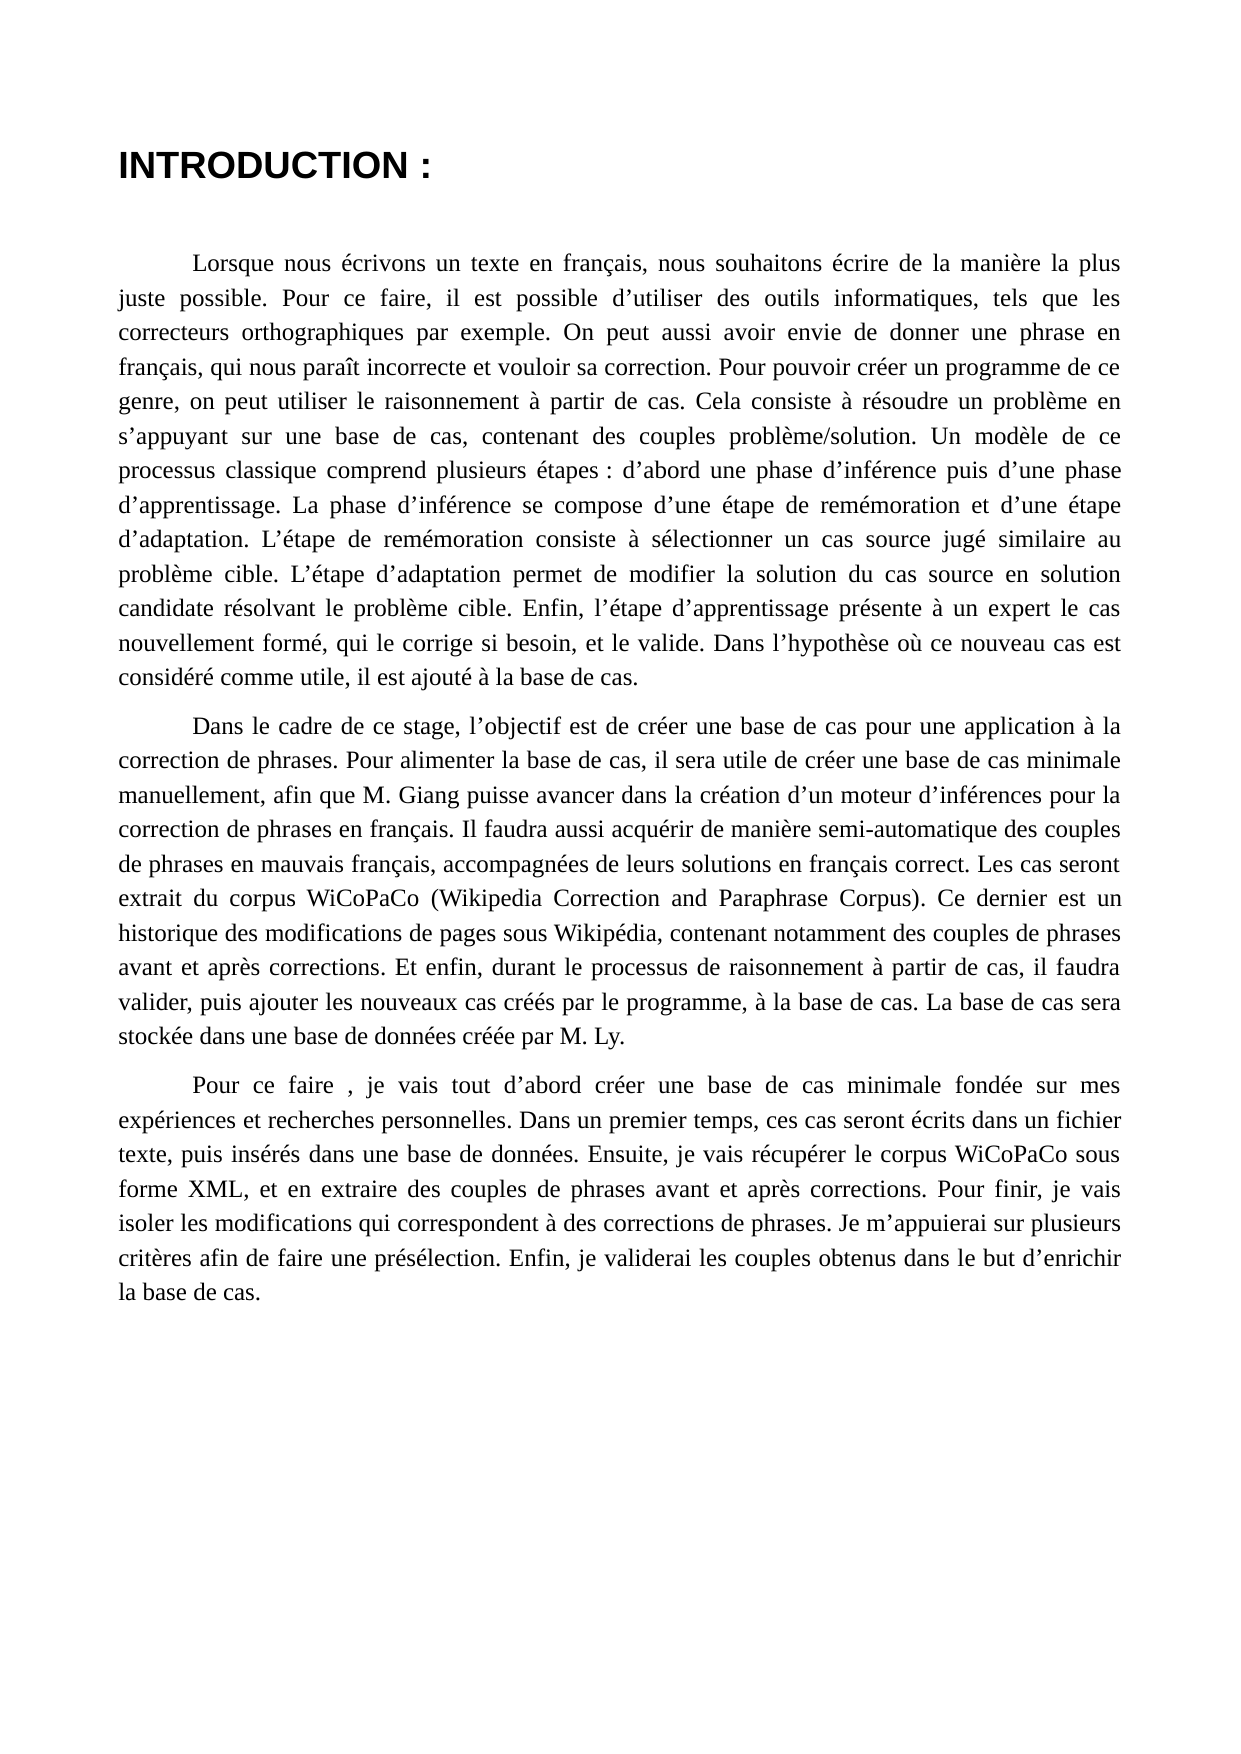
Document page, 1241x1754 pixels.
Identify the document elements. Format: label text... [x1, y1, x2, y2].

text Lorsque nous écrivons un texte en français, nous souhaitons écrire de la manière la plus juste possible. Pour ce faire, il est possible d’utiliser des outils informatiques, tels que les correcteurs orthographiques par exemple. On peut aussi avoir envie de donner une phrase en français, qui nous paraît incorrecte et vouloir sa correction. Pour pouvoir créer un programme de ce genre, on peut utiliser le raisonnement à partir de cas. Cela consiste à résoudre un problème en s’appuyant sur une base de cas, contenant des couples problème/solution. Un modèle de ce processus classique comprend plusieurs étapes : d’abord une phase d’inférence puis d’une phase d’apprentissage. La phase d’inférence se compose d’une étape de remémoration et d’une étape d’adaptation. L’étape de remémoration consiste à sélectionner un cas source jugé similaire au problème cible. L’étape d’adaptation permet de modifier la solution du cas source en solution candidate résolvant le problème cible. Enfin, l’étape d’apprentissage présente à un expert le cas nouvellement formé, qui le corrige si besoin, et le valide. Dans l’hypothèse où ce nouveau cas est considéré comme utile, il est ajouté à la base de cas. [118, 248, 1122, 691]
text Dans le cadre de ce stage, l’objectif est de créer une base de cas pour une application à la correction de phrases. Pour alimenter la base de cas, il sera utile de créer une base de cas minimale manuellement, afin que M. Giang puisse avancer dans la création d’un moteur d’inférences pour la correction de phrases en français. Il faudra aussi acquérir de manière semi-automatique des couples de phrases en mauvais français, accompagnées de leurs solutions en français correct. Les cas seront extrait du corpus WiCoPaCo (Wikipedia Correction and Paraphrase Corpus). Ce dernier est un historique des modifications de pages sous Wikipédia, contenant notamment des couples de phrases avant et après corrections. Et enfin, durant le processus de raisonnement à partir de cas, il faudra valider, puis ajouter les nouveaux cas créés par le programme, à la base de cas. La base de cas sera stockée dans une base de données créée par M. Ly. [118, 711, 1122, 1050]
text Pour ce faire , je vais tout d’abord créer une base de cas minimale fondée sur mes expériences et recherches personnelles. Dans un premier temps, ces cas seront écrits dans un fichier texte, puis insérés dans une base de données. Ensuite, je vais récupérer le corpus WiCoPaCo sous forme XML, et en extraire des couples de phrases avant et après corrections. Pour finir, je vais isoler les modifications qui correspondent à des corrections de phrases. Je m’appuierai sur plusieurs critères afin de faire une présélection. Enfin, je validerai les couples obtenus dans le but d’enrichir la base de cas. [118, 1071, 1122, 1306]
subtitle INTRODUCTION : [118, 143, 1122, 187]
